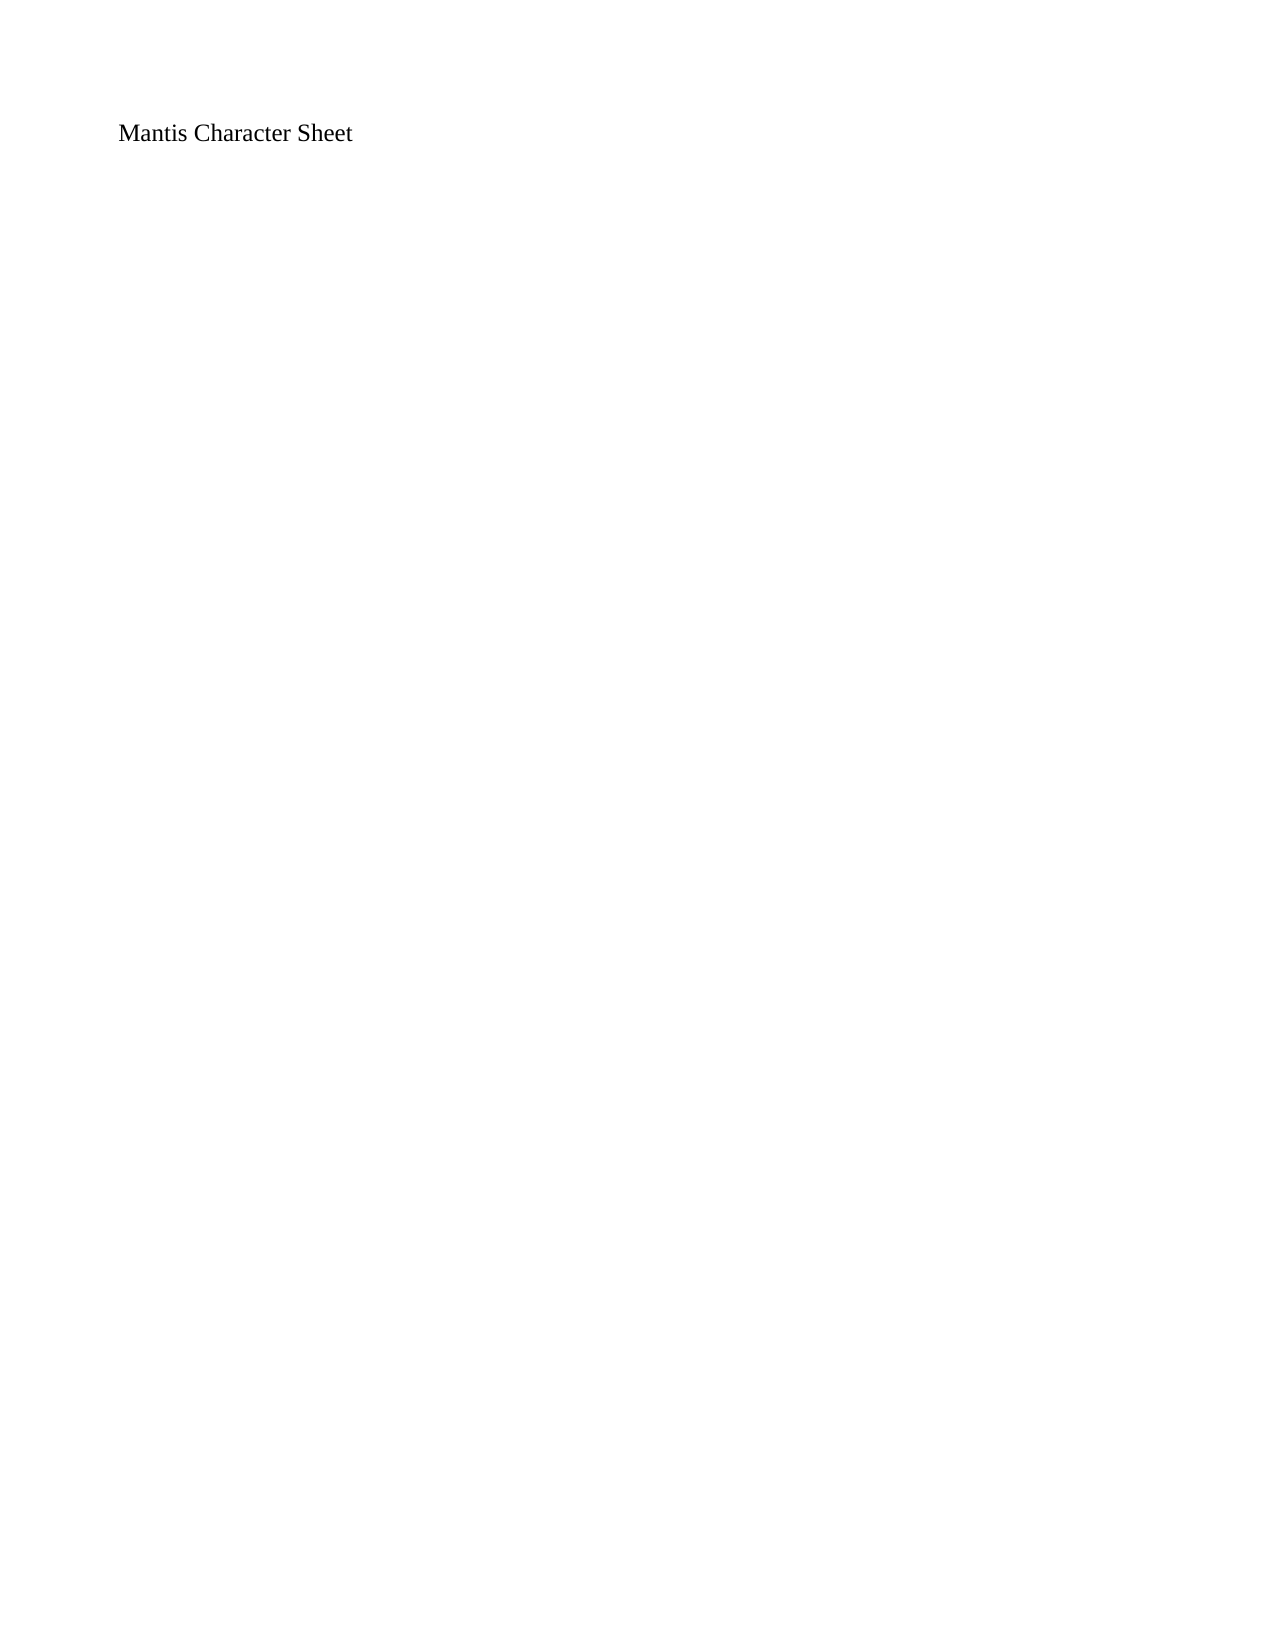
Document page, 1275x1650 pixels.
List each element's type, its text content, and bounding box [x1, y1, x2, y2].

text NAME- Mantis AGE- 14 PLACE OF BIRTH- The peoples canton CURRENT LOCATION- ag slug 205 NATIONALITY Cantonese (New long Bau) [118, 147, 1157, 338]
text EDUCATION- Captain Training OCCUPATION- Captain in training INCOME- The mantis would have had a dozen little side investments and interest manifest here, a couple schemes there. HEIGHT- squat little 4' EYE COLOR- blue/ black which is rare. [118, 338, 1157, 568]
text Mantis Character Sheet [118, 118, 1157, 147]
